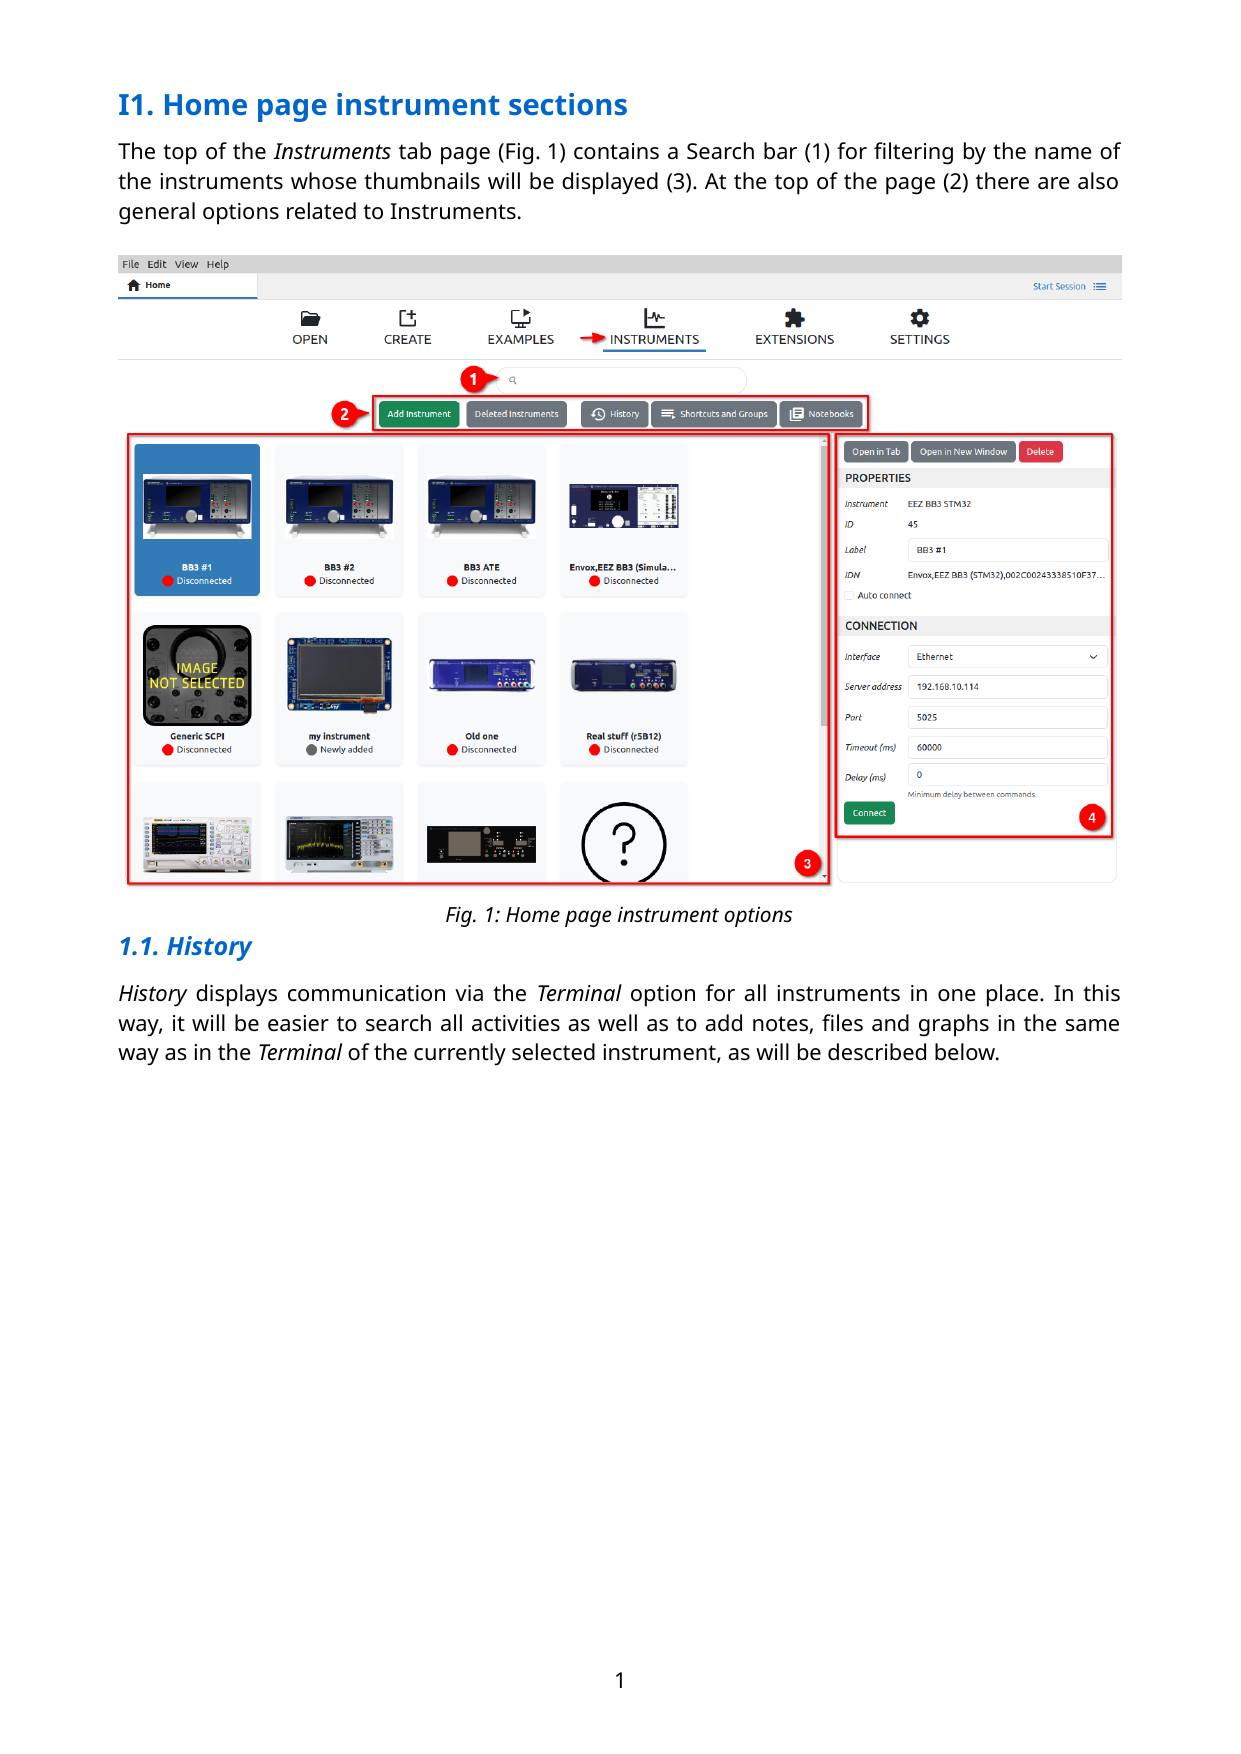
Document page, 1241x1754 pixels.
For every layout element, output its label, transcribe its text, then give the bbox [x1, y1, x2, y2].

subtitle History [118, 929, 1122, 963]
text History displays communication via the Terminal option for all instruments in one place. In this way, it will be easier to search all activities as well as to add notes, files and graphs in the same way as in the Terminal of the currently selected instrument, as will be described below. [118, 978, 1122, 1067]
subtitle Home page instrument sections [118, 84, 1122, 124]
list Fig. 1: Home page instrument options [118, 889, 1122, 929]
picture [118, 255, 1123, 889]
text The top of the Instruments tab page (Fig. 1) contains a Search bar (1) for filtering by the name of the instruments whose thumbnails will be displayed (3). At the top of the page (2) there are also general options related to Instruments. [118, 136, 1122, 226]
